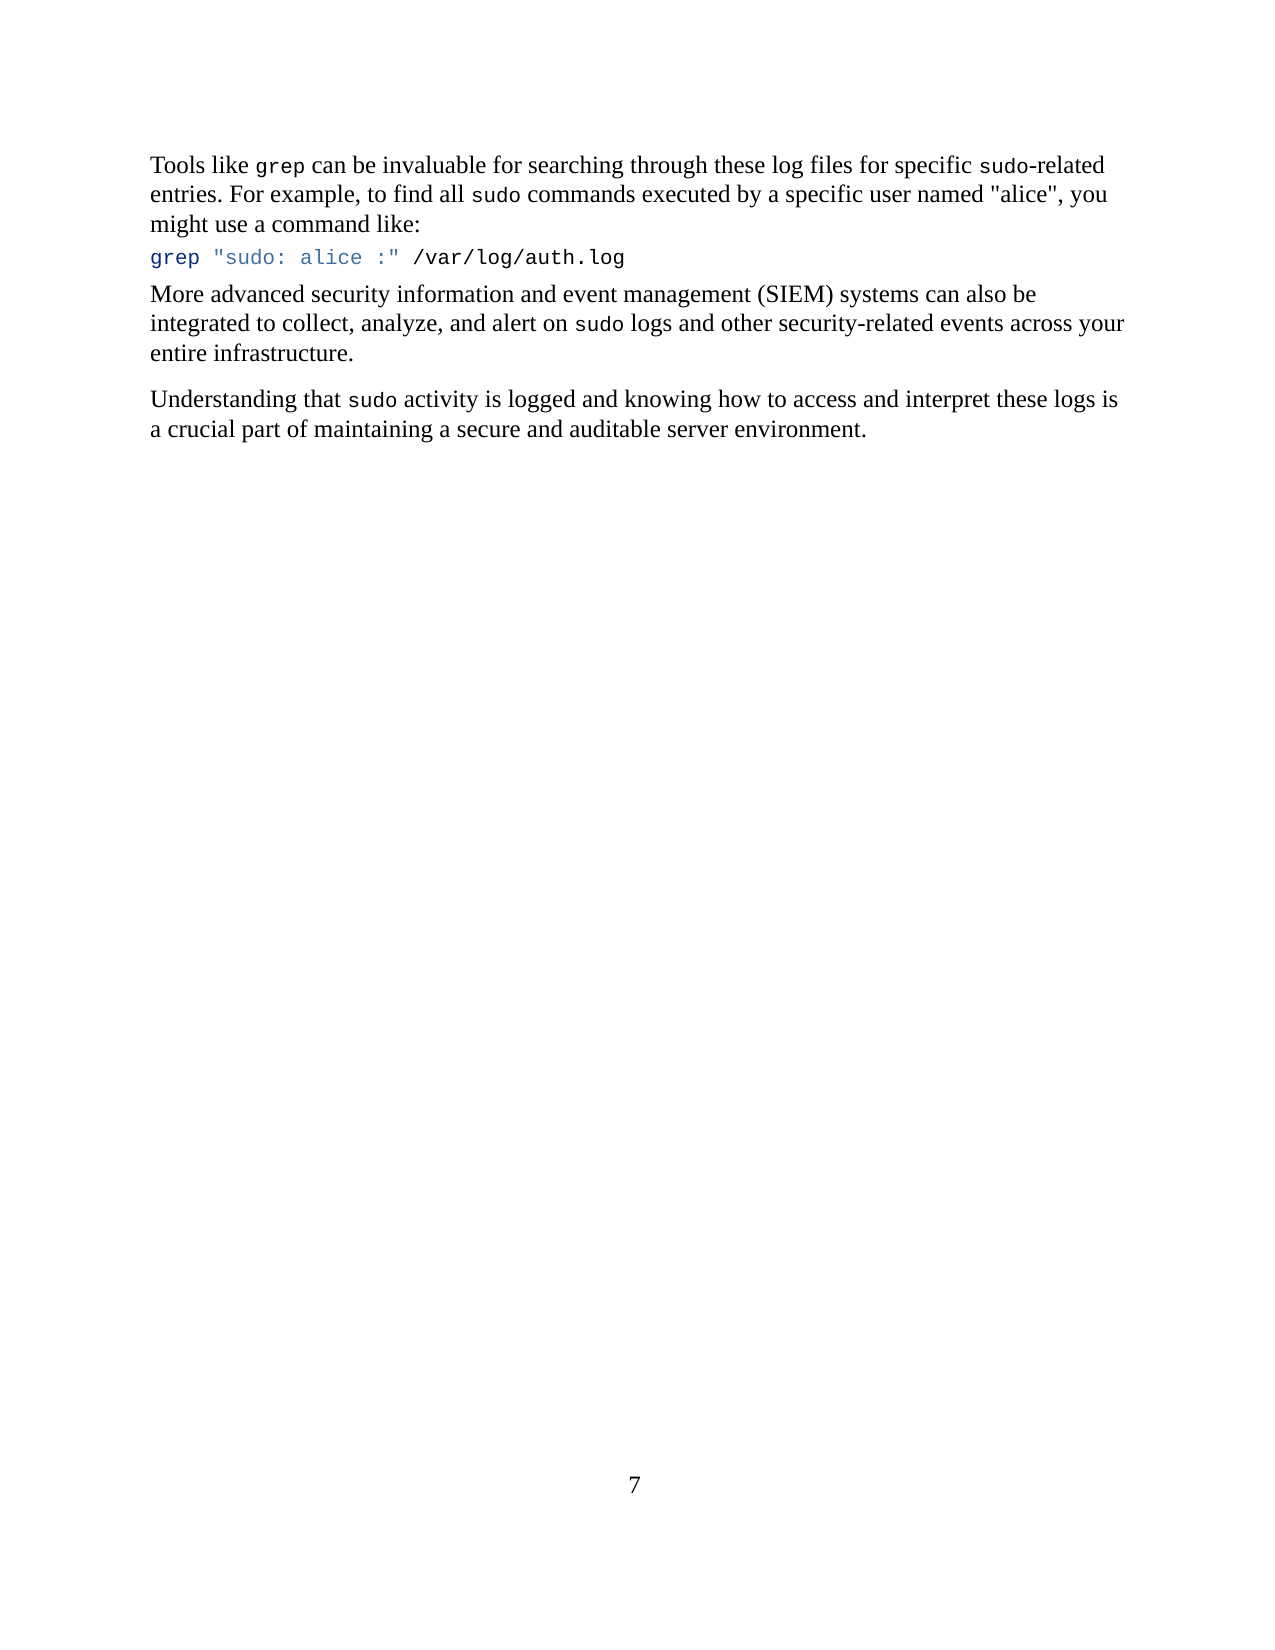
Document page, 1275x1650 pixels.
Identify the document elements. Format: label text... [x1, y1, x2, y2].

text More advanced security information and event management (SIEM) systems can also be integrated to collect, analyze, and alert on sudo logs and other security-related events across your entire infrastructure. [150, 279, 1125, 367]
text Understanding that sudo activity is logged and knowing how to access and interpret these logs is a crucial part of maintaining a secure and auditable server environment. [150, 384, 1125, 443]
text grep "sudo: alice :" /var/log/auth.log [150, 247, 1125, 271]
text Tools like grep can be invaluable for searching through these log files for specific sudo-related entries. For example, to find all sudo commands executed by a specific user named "alice", you might use a command like: [150, 150, 1125, 238]
